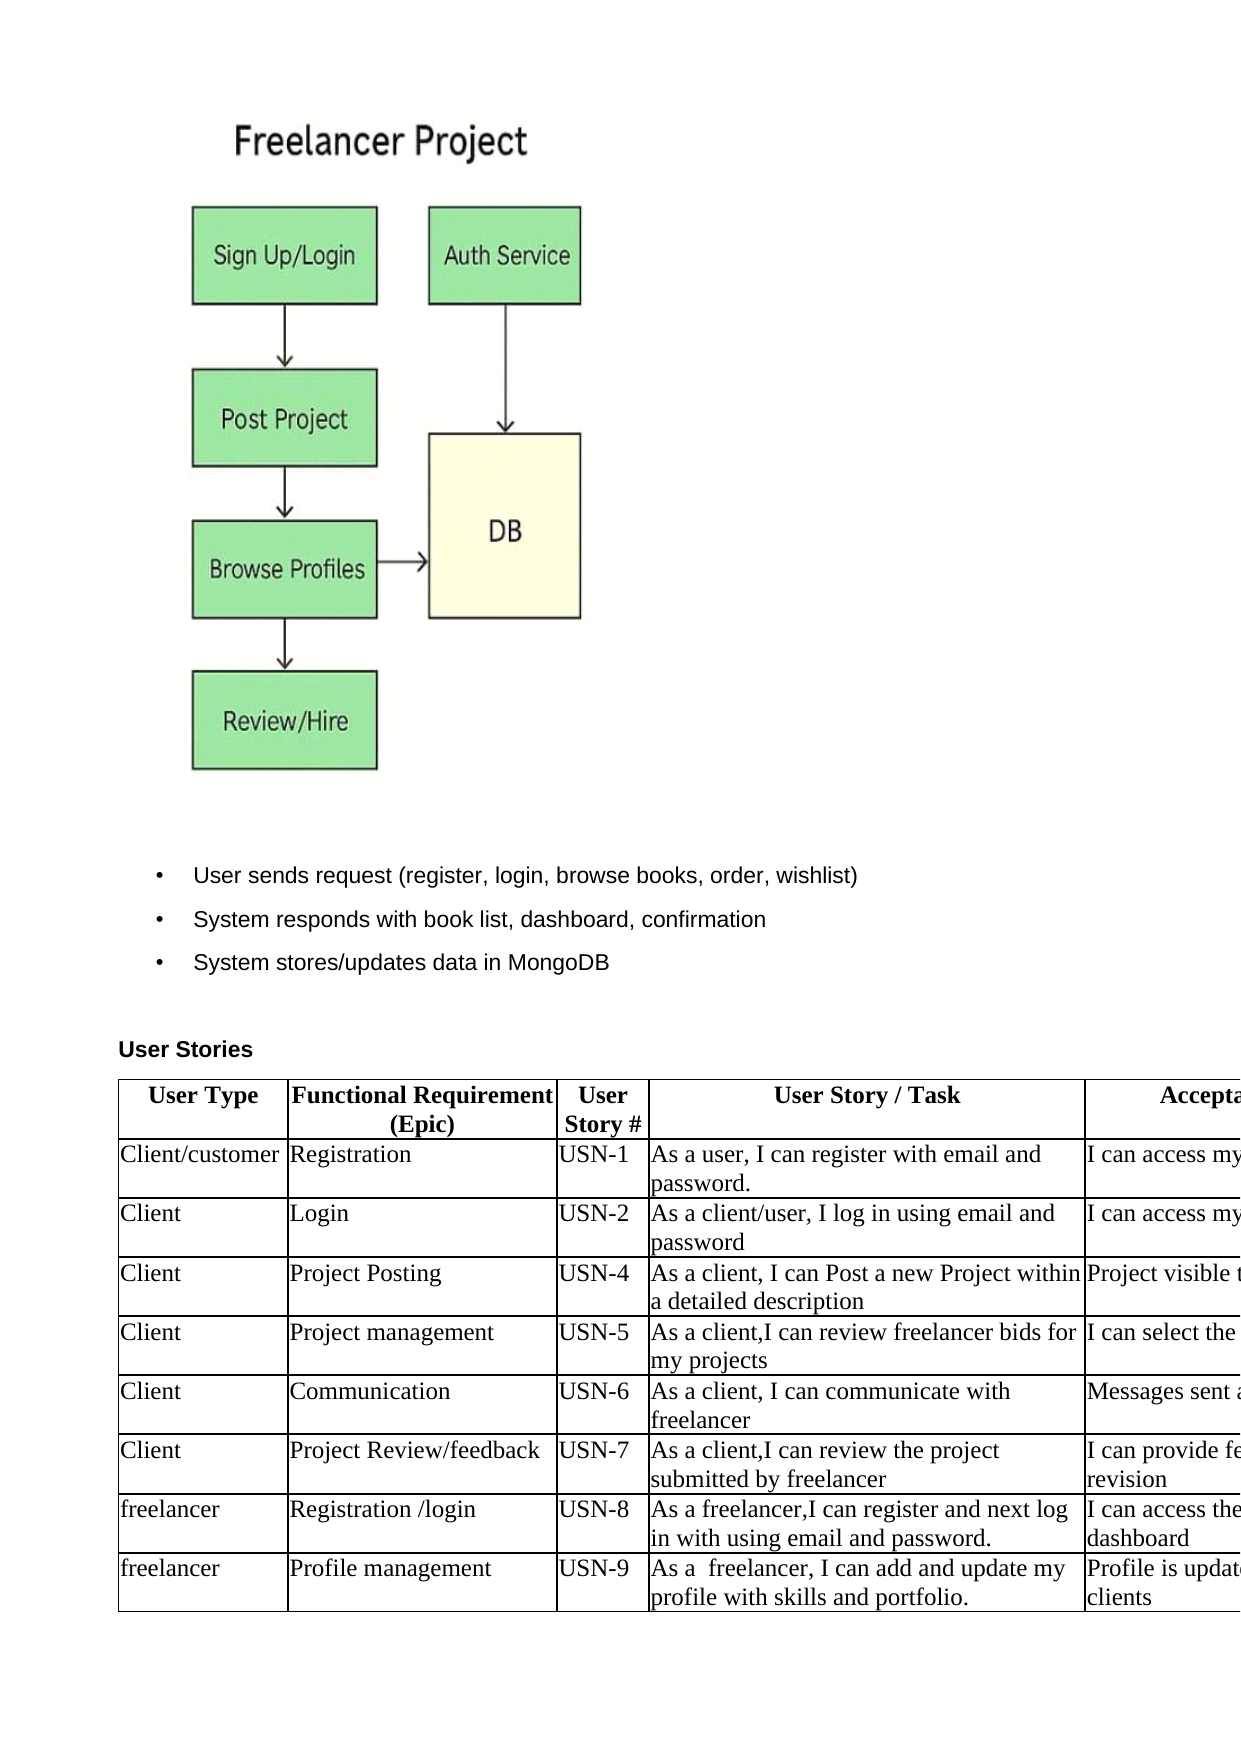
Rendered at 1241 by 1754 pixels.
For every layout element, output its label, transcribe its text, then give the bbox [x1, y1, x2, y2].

table_cell Client/customer [119, 1140, 287, 1197]
table_cell I can access my dashboard [1086, 1199, 1240, 1256]
table_cell Registration [289, 1140, 556, 1197]
table_cell Client [119, 1199, 287, 1256]
table_cell Client [119, 1258, 287, 1315]
table_cell USN-7 [558, 1435, 648, 1493]
text User Stories [118, 1036, 1122, 1063]
table_header User Story / Task [650, 1080, 1084, 1138]
table_cell As a client, I can Post a new Project within a detailed description [650, 1258, 1084, 1315]
table_cell I can select the freelancer. [1086, 1317, 1240, 1374]
table_cell USN-4 [558, 1258, 648, 1315]
table_cell Profile is updated and visible to clients [1086, 1554, 1240, 1611]
table_cell Project visible to the freelancer [1086, 1258, 1240, 1315]
table_cell As a freelancer,I can register and next log in with using email and password. [650, 1495, 1084, 1552]
table_cell USN-5 [558, 1317, 648, 1374]
table_cell Messages sent and receive us [1086, 1376, 1240, 1433]
table_cell Client [119, 1435, 287, 1493]
table_cell Client [119, 1317, 287, 1374]
table_cell As a client,I can review the project submitted by freelancer [650, 1435, 1084, 1493]
table_header User Type [119, 1080, 287, 1138]
table_cell Communication [289, 1376, 556, 1433]
table_cell As a client,I can review freelancer bids for my projects [650, 1317, 1084, 1374]
table_cell USN-6 [558, 1376, 648, 1433]
list User sends request (register, login, browse books, order, wishlist) [156, 862, 1122, 889]
table_cell As a freelancer, I can add and update my profile with skills and portfolio. [650, 1554, 1084, 1611]
table_header Functional Requirement (Epic) [289, 1080, 556, 1138]
table_cell Registration /login [289, 1495, 556, 1552]
table_cell I can access my dashboard [1086, 1140, 1240, 1197]
list System stores/updates data in MongoDB [156, 948, 1122, 975]
table_cell As a user, I can register with email and password. [650, 1140, 1084, 1197]
table_cell freelancer [119, 1554, 287, 1611]
table_header Acceptance Criteria [1086, 1080, 1240, 1138]
table_cell As a client/user, I log in using email and password [650, 1199, 1084, 1256]
table_cell Login [289, 1199, 556, 1256]
table_cell Client [119, 1376, 287, 1433]
table_cell Project Review/feedback [289, 1435, 556, 1493]
table_cell Project Posting [289, 1258, 556, 1315]
table_cell As a client, I can communicate with freelancer [650, 1376, 1084, 1433]
table_cell USN-2 [558, 1199, 648, 1256]
table_cell I can access the freelancer dashboard [1086, 1495, 1240, 1552]
table_cell USN-1 [558, 1140, 648, 1197]
table_cell Project management [289, 1317, 556, 1374]
table_cell freelancer [119, 1495, 287, 1552]
table_header User Story # [558, 1080, 648, 1138]
table_cell I can provide feedback and request revision [1086, 1435, 1240, 1493]
table_cell Profile management [289, 1554, 556, 1611]
table_cell USN-8 [558, 1495, 648, 1552]
list System responds with book list, dashboard, confirmation [156, 906, 1122, 932]
table_cell USN-9 [558, 1554, 648, 1611]
